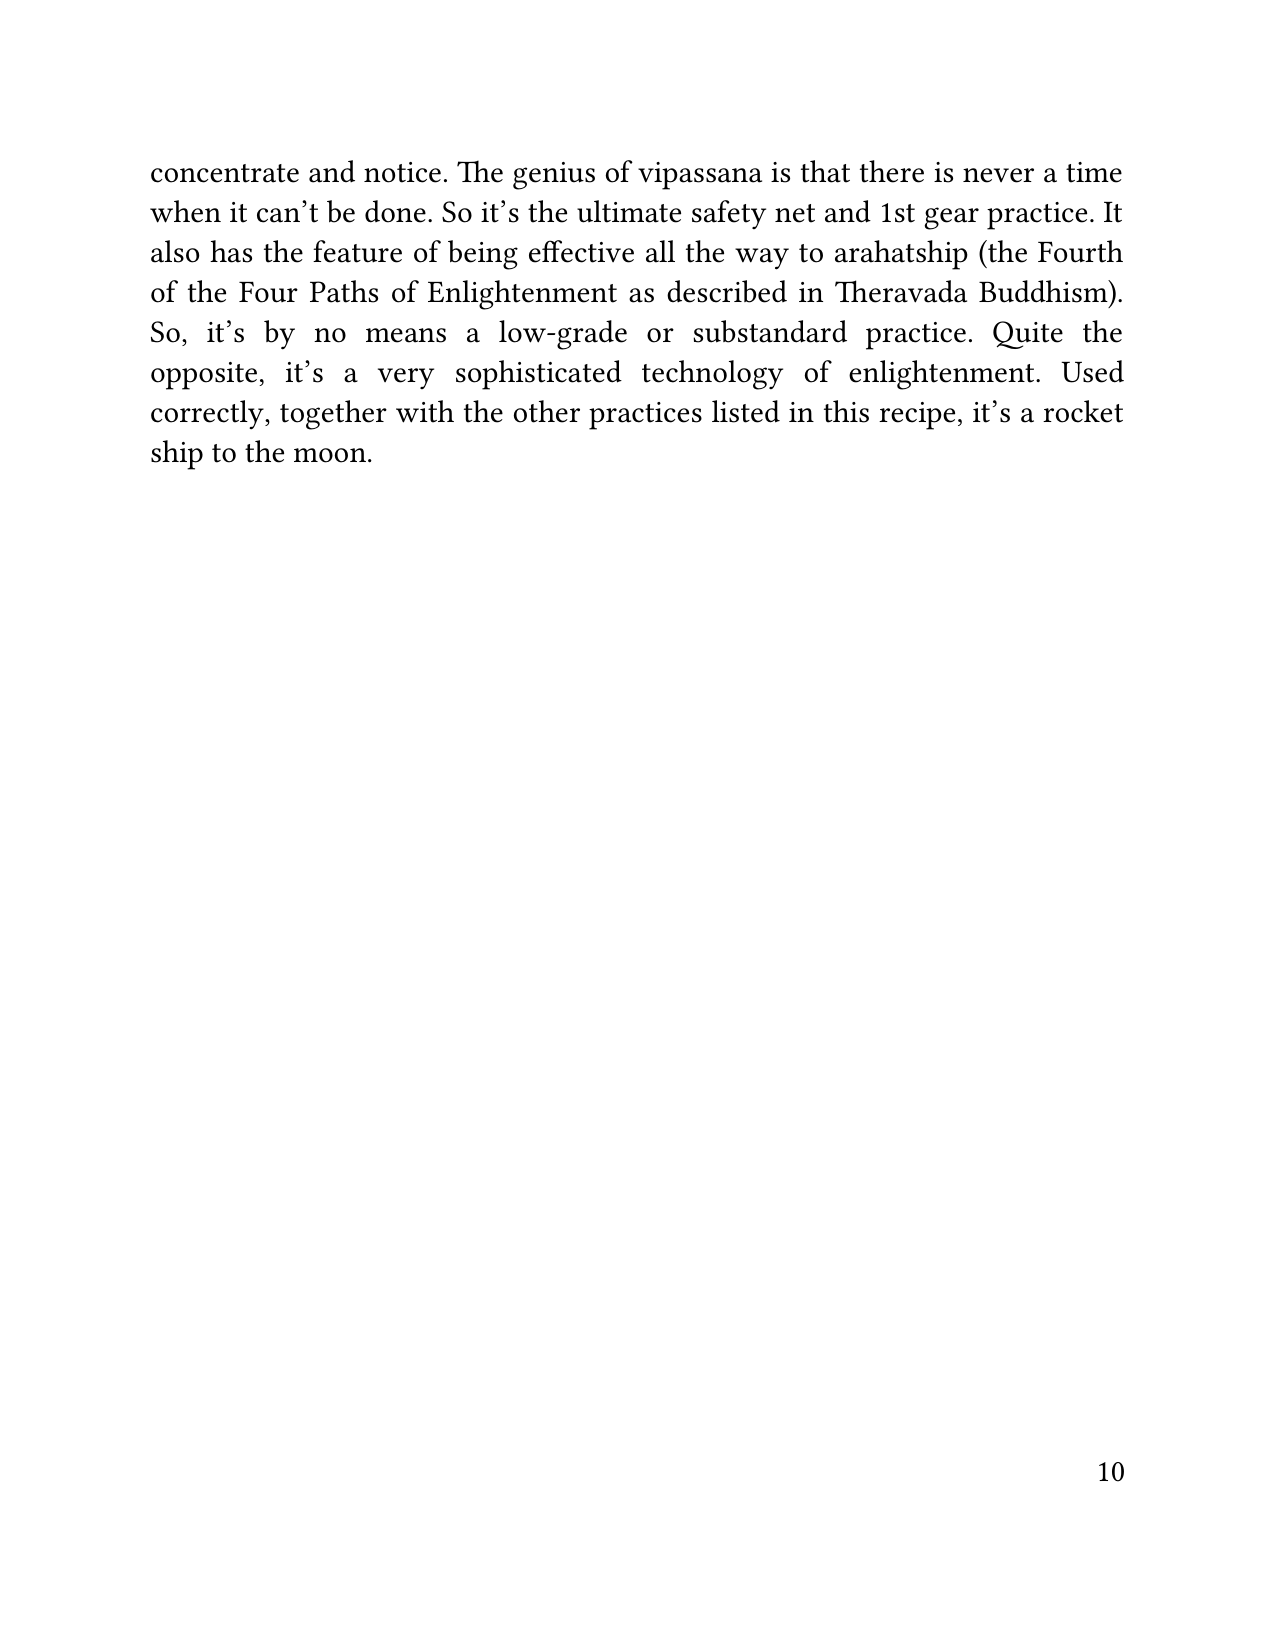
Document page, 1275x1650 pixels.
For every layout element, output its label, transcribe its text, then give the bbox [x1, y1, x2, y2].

text concentrate and notice. The genius of vipassana is that there is never a time when it can’t be done. So it’s the ultimate safety net and 1st gear practice. It also has the feature of being effective all the way to arahatship (the Fourth of the Four Paths of Enlightenment as described in Theravada Buddhism). So, it’s by no means a low-grade or substandard practice. Quite the opposite, it’s a very sophisticated technology of enlightenment. Used correctly, together with the other practices listed in this recipe, it’s a rocket ship to the moon. [150, 150, 1125, 470]
